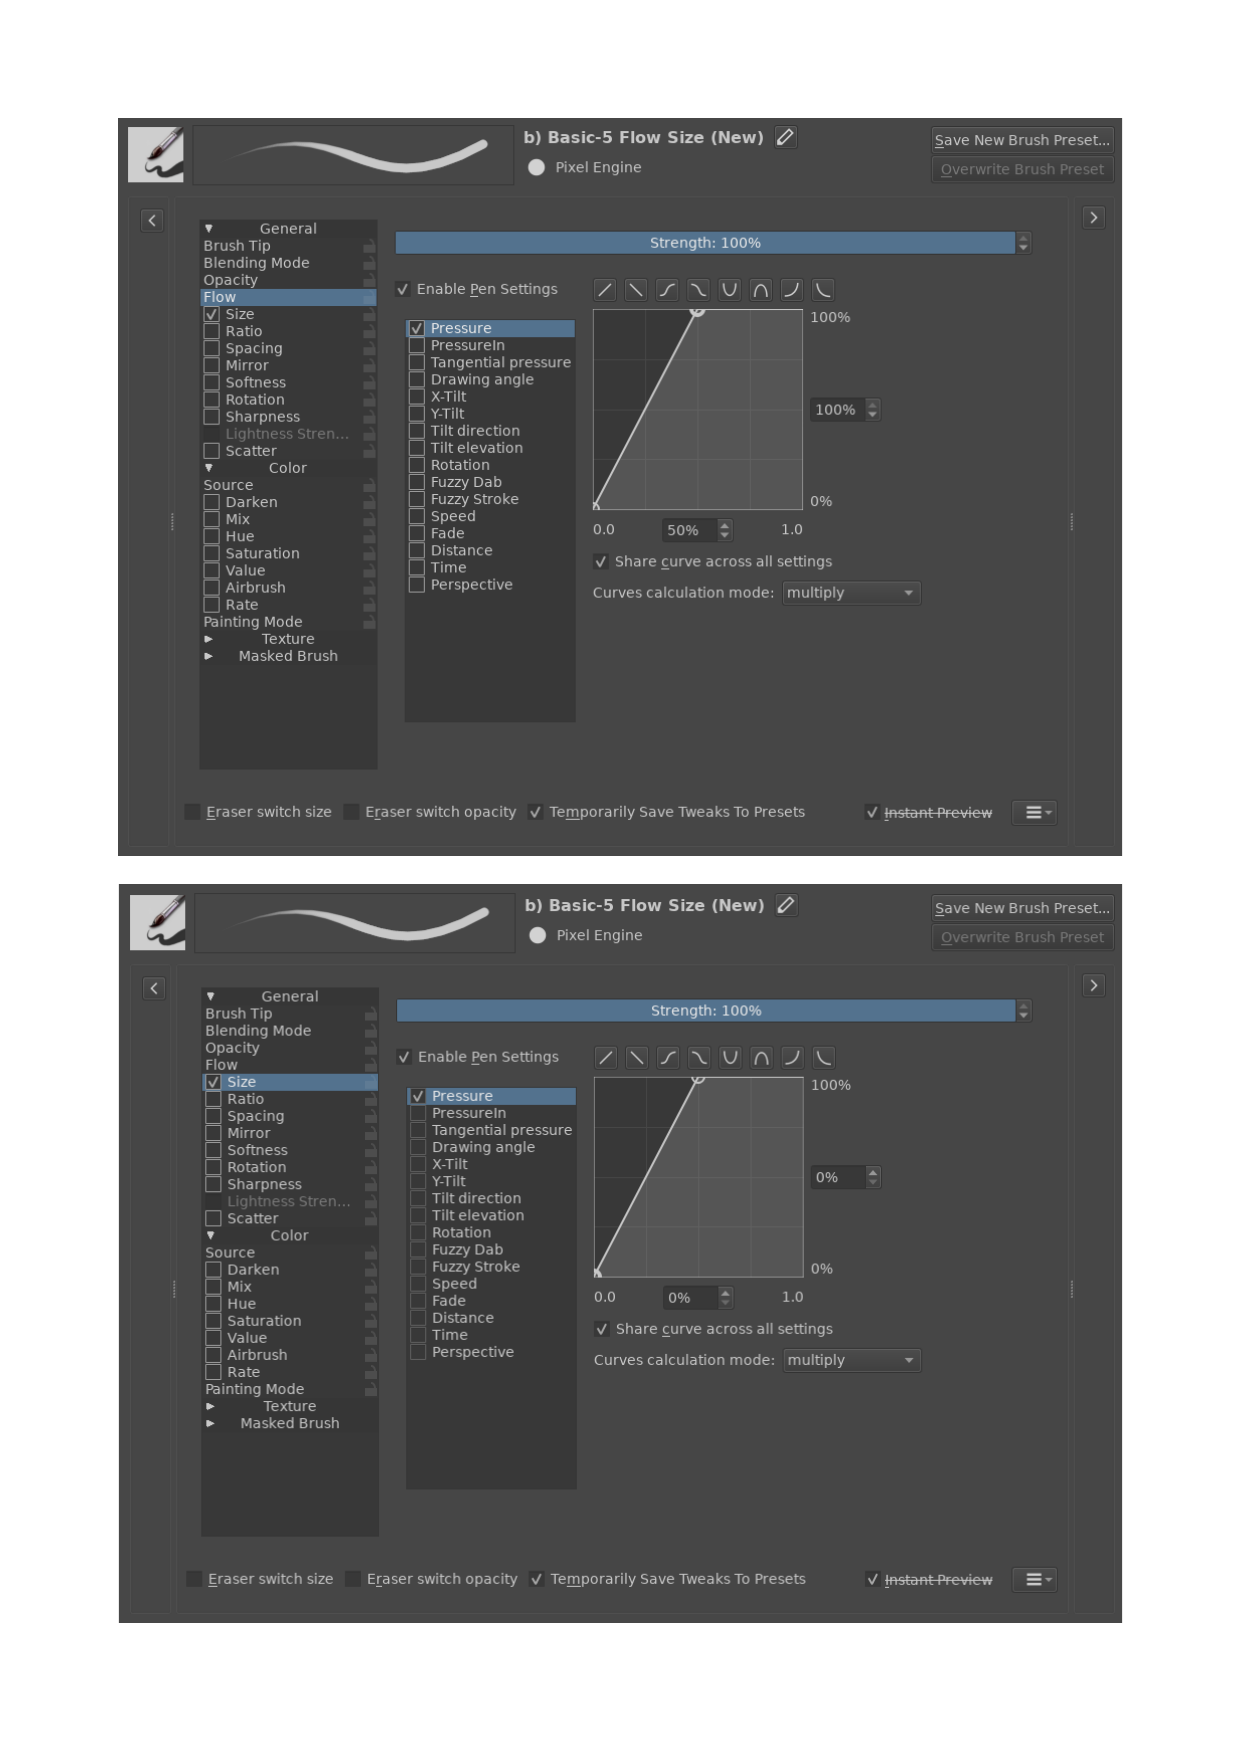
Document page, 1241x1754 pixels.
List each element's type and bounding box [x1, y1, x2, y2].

picture [118, 884, 1123, 1623]
picture [118, 118, 1123, 856]
